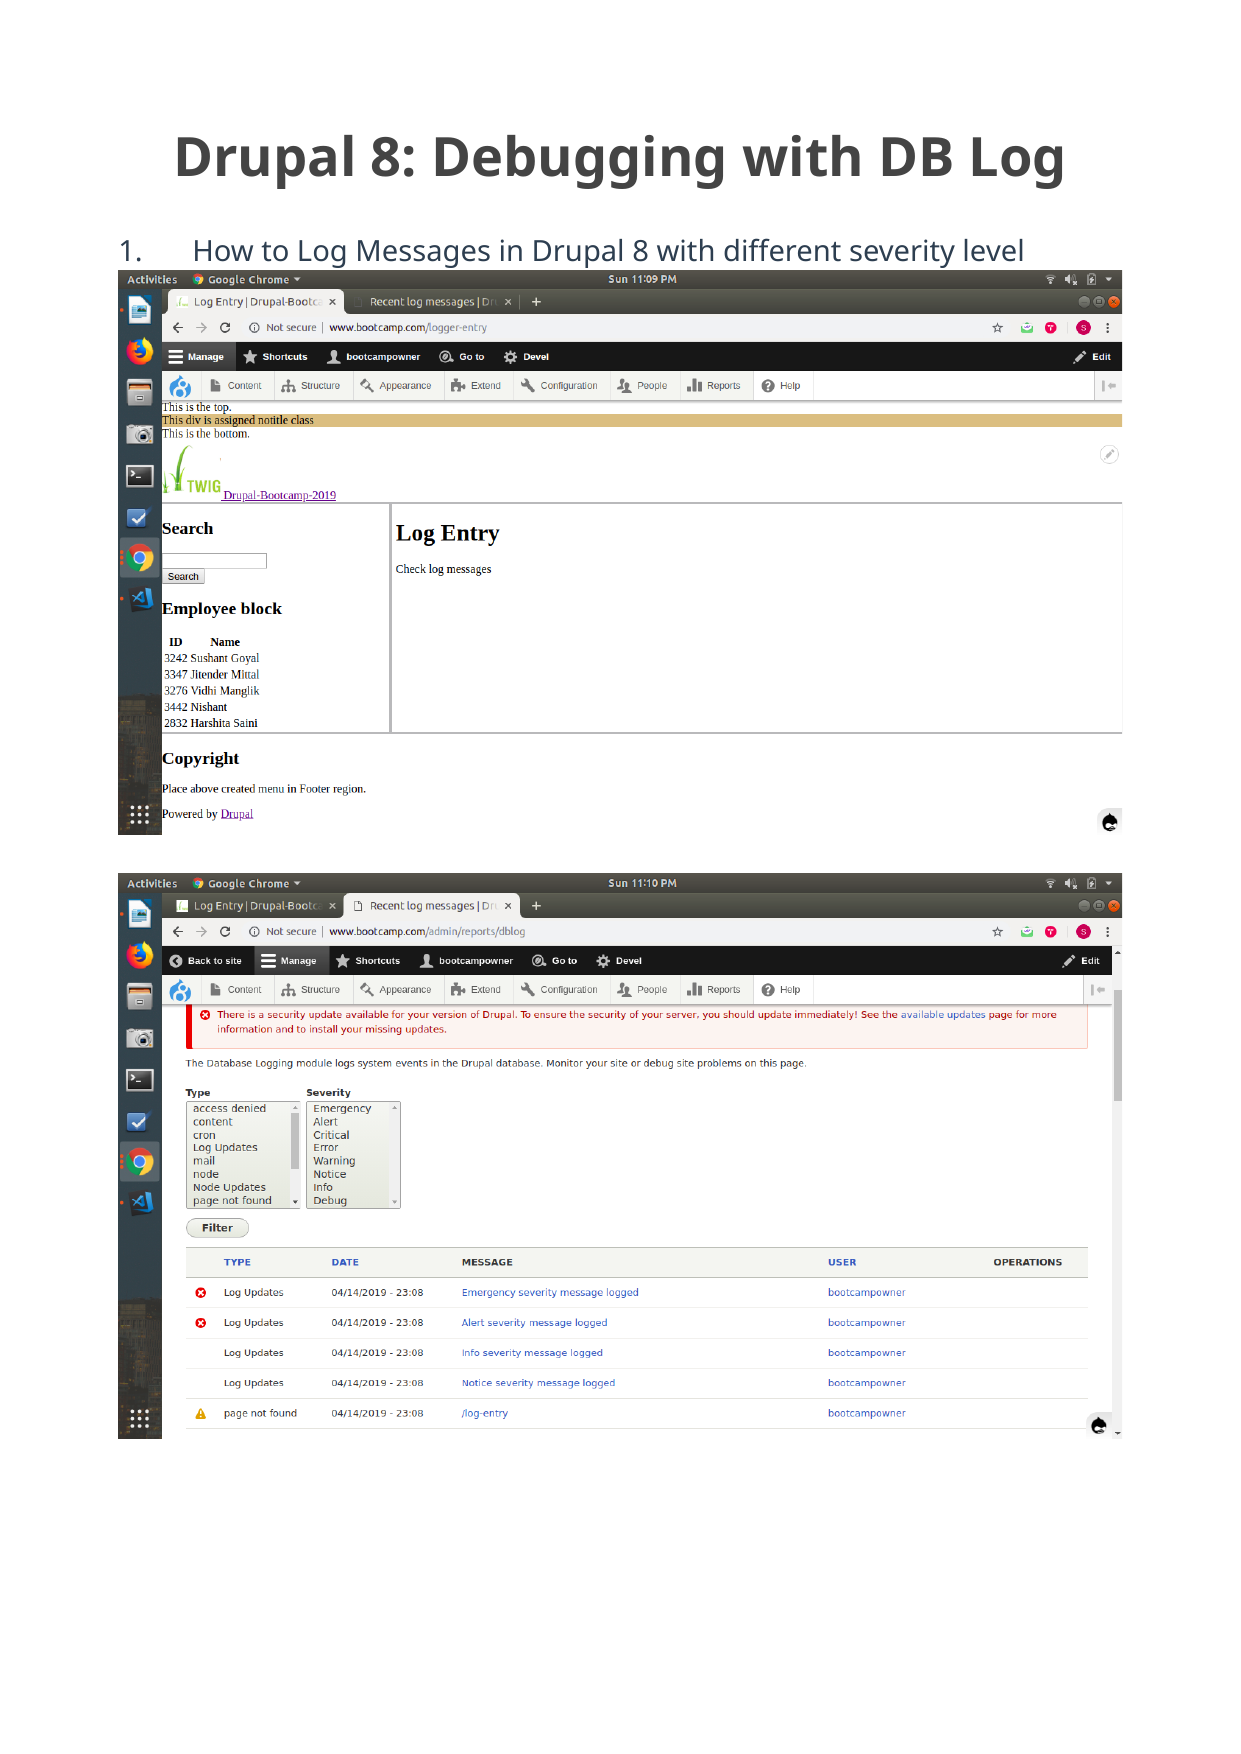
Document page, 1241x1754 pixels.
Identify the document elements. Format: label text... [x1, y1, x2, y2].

picture [118, 270, 1123, 835]
text 1. How to Log Messages in Drupal 8 with different severity level [118, 230, 1122, 270]
picture [118, 873, 1123, 1439]
text Drupal 8: Debugging with DB Log [118, 118, 1122, 192]
